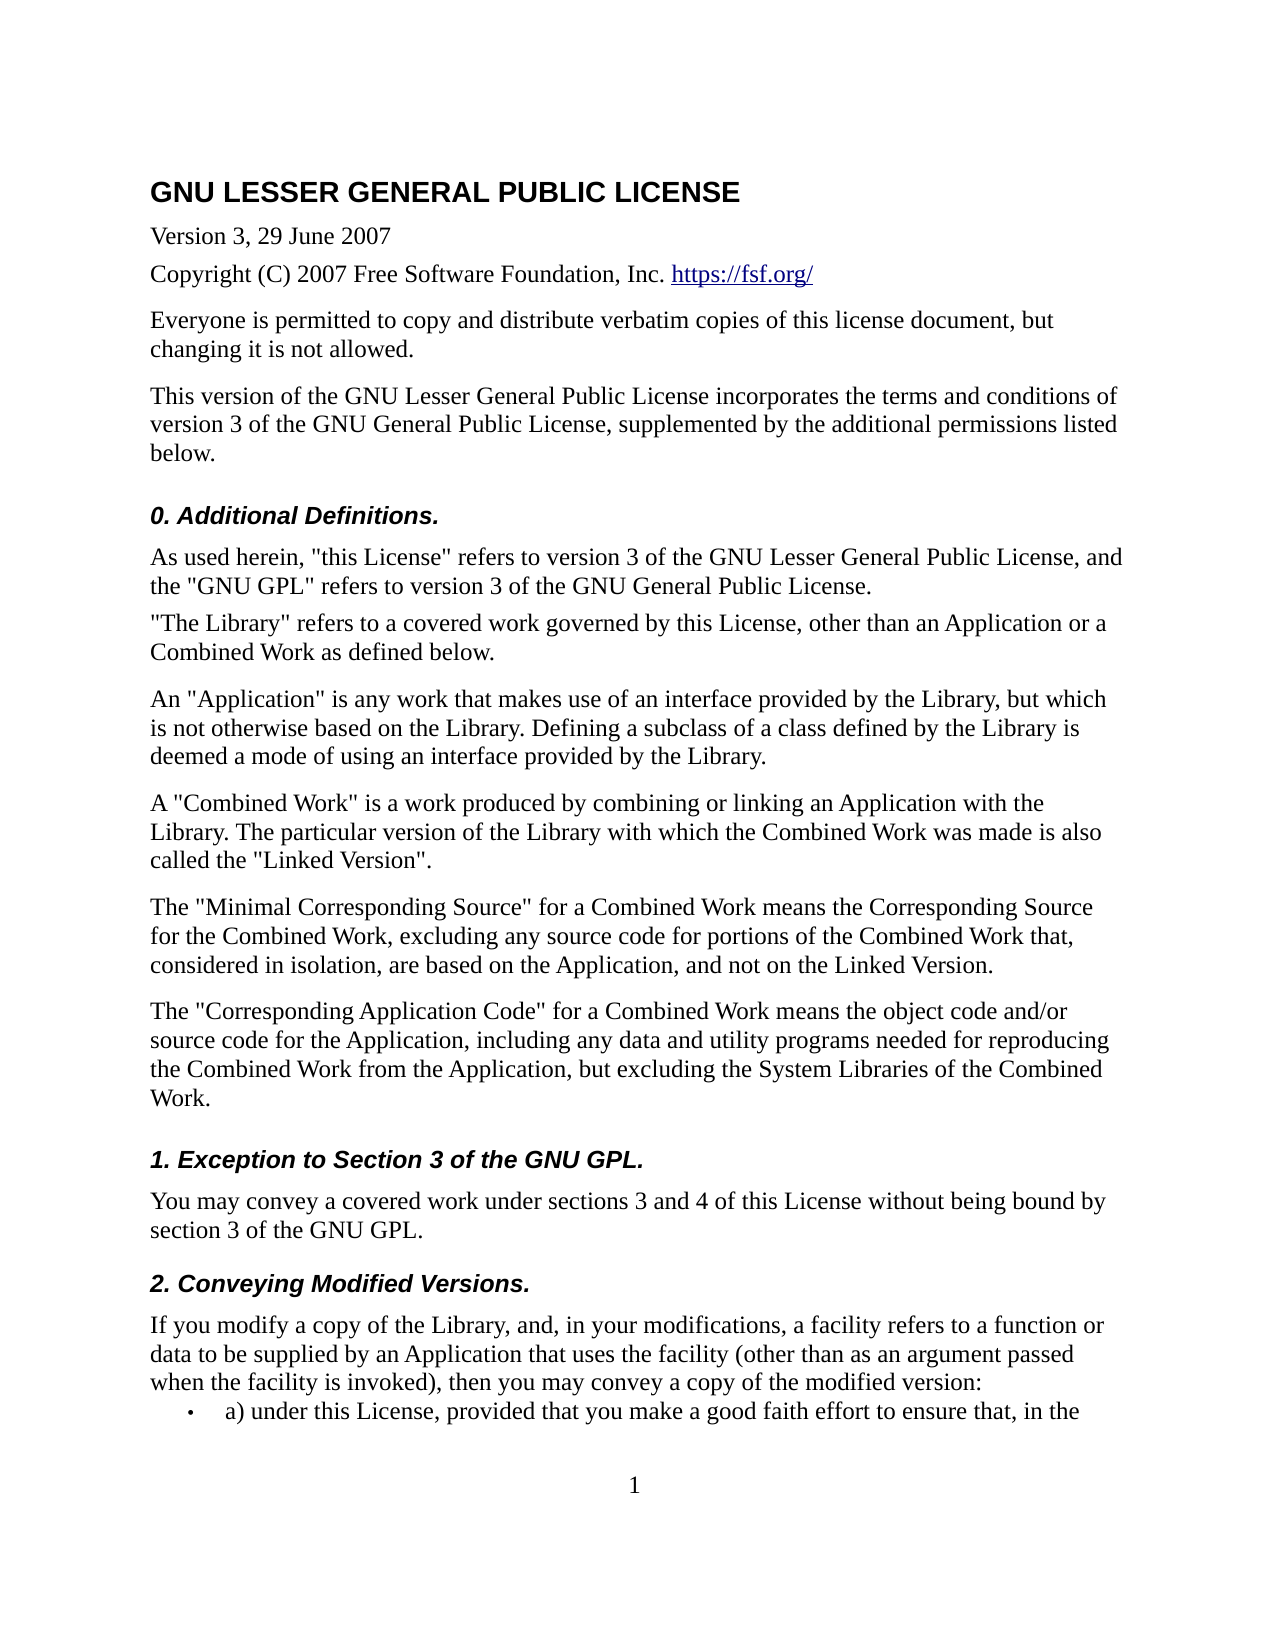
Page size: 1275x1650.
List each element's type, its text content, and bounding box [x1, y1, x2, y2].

text If you modify a copy of the Library, and, in your modifications, a facility refers to a function or data to be supplied by an Application that uses the facility (other than as an argument passed when the facility is invoked), then you may convey a copy of the modified version: [150, 1310, 1125, 1396]
text Copyright (C) 2007 Free Software Foundation, Inc. https://fsf.org/ [150, 259, 1125, 287]
text An "Application" is any work that makes use of an interface provided by the Library, but which is not otherwise based on the Library. Defining a subclass of a class defined by the Library is deemed a mode of using an interface provided by the Library. [150, 684, 1125, 770]
subtitle 0. Additional Definitions. [150, 501, 1125, 529]
text The "Corresponding Application Code" for a Combined Work means the object code and/or source code for the Application, including any data and utility programs needed for reproducing the Combined Work from the Application, but excluding the System Libraries of the Combined Work. [150, 996, 1125, 1111]
text "The Library" refers to a covered work governed by this License, other than an Application or a Combined Work as defined below. [150, 608, 1125, 666]
subtitle 2. Conveying Modified Versions. [150, 1269, 1125, 1297]
text Version 3, 29 June 2007 [150, 221, 1125, 250]
list a) under this License, provided that you make a good faith effort to ensure that, in the [187, 1396, 1125, 1425]
text A "Combined Work" is a work produced by combining or linking an Application with the Library. The particular version of the Library with which the Combined Work was made is also called the "Linked Version". [150, 788, 1125, 874]
text This version of the GNU Lesser General Public License incorporates the terms and conditions of version 3 of the GNU General Public License, supplemented by the additional permissions listed below. [150, 381, 1125, 467]
text As used herein, "this License" refers to version 3 of the GNU Lesser General Public License, and the "GNU GPL" refers to version 3 of the GNU General Public License. [150, 542, 1125, 599]
text The "Minimal Corresponding Source" for a Combined Work means the Corresponding Source for the Combined Work, excluding any source code for portions of the Combined Work that, considered in isolation, are based on the Application, and not on the Linked Version. [150, 892, 1125, 978]
text You may convey a covered work under sections 3 and 4 of this License without being bound by section 3 of the GNU GPL. [150, 1186, 1125, 1244]
text Everyone is permitted to copy and distribute verbatim copies of this license document, but changing it is not allowed. [150, 305, 1125, 363]
subtitle GNU LESSER GENERAL PUBLIC LICENSE [150, 175, 1125, 208]
subtitle 1. Exception to Section 3 of the GNU GPL. [150, 1145, 1125, 1174]
